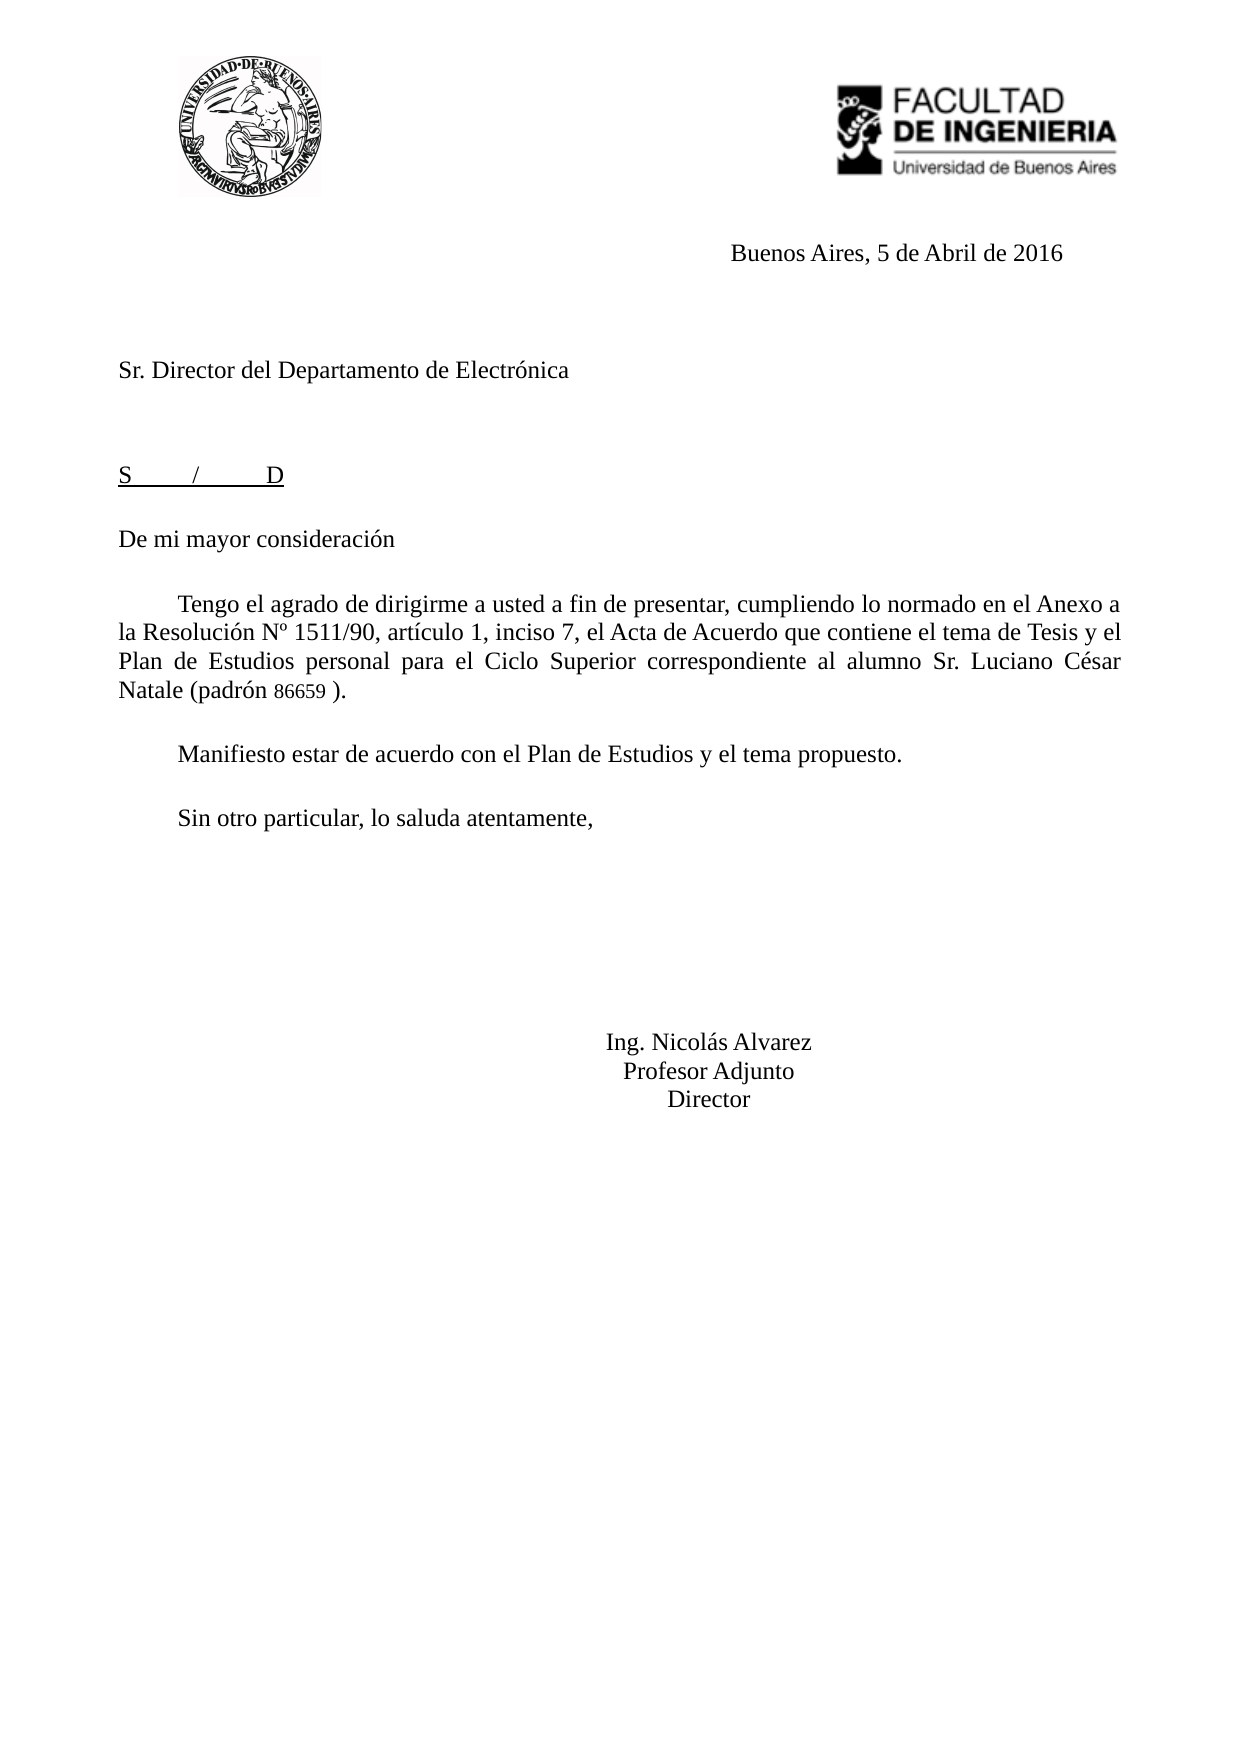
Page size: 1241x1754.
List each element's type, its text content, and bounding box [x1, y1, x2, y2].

text Manifiesto estar de acuerdo con el Plan de Estudios y el tema propuesto. [118, 739, 1122, 768]
text Tengo el agrado de dirigirme a usted a fin de presentar, cumpliendo lo normado en el Anexo a la Resolución Nº 1511/90, artículo 1, inciso 7, el Acta de Acuerdo que contiene el tema de Tesis y el Plan de Estudios personal para el Ciclo Superior correspondiente al alumno Sr. Luciano César Natale (padrón 86659 ). [118, 589, 1122, 704]
text Buenos Aires, 5 de Abril de 2016 [118, 201, 1063, 266]
text De mi mayor consideración [118, 524, 1122, 553]
text Sin otro particular, lo saluda atentamente, [118, 803, 1122, 832]
text S / D [118, 460, 1122, 489]
picture [836, 81, 1122, 179]
text Sr. Director del Departamento de Electrónica [118, 355, 1122, 384]
picture [179, 56, 322, 197]
text Ing. Nicolás Alvarez Profesor Adjunto Director [118, 1027, 1122, 1113]
